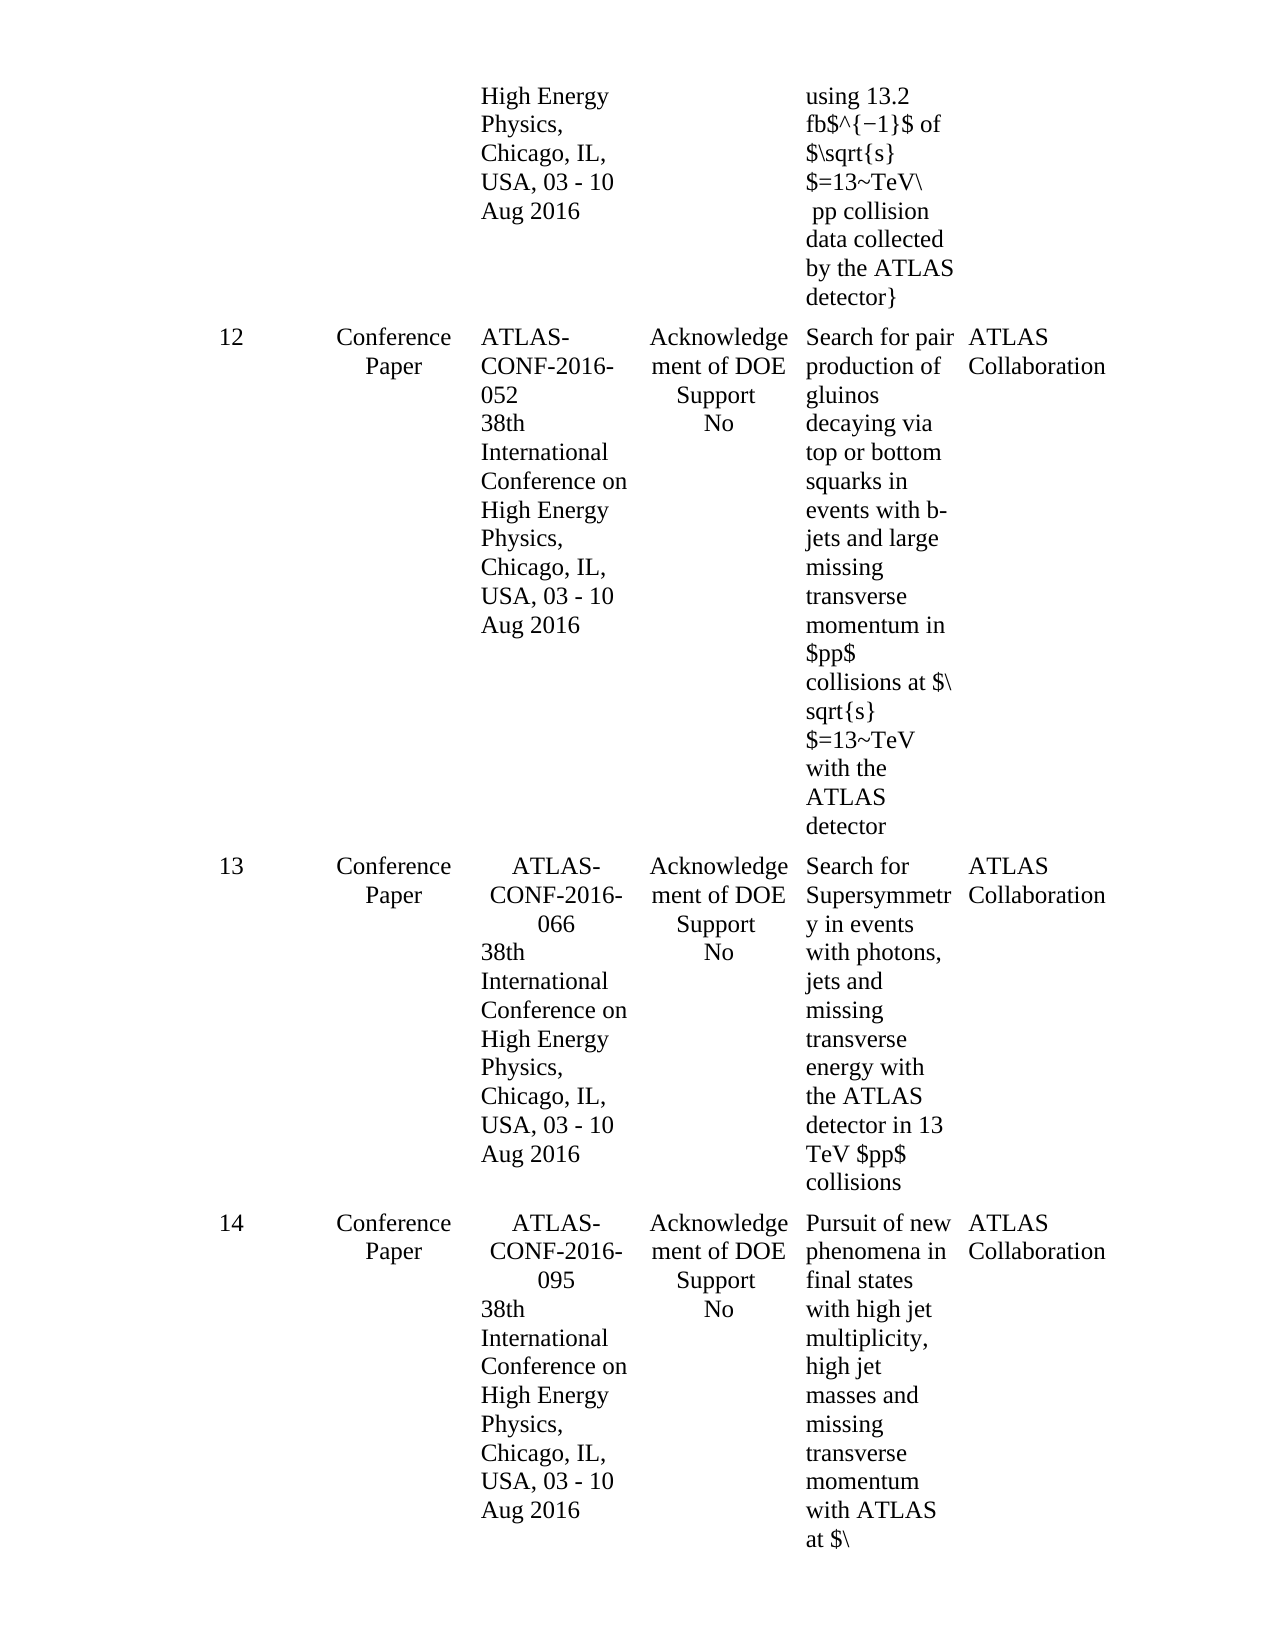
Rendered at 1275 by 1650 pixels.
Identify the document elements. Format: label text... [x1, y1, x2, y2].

table_cell ATLAS Collaboration [963, 316, 1125, 845]
table_cell Acknowledgement of DOE Support No [638, 316, 800, 845]
table_cell Acknowledgement of DOE Support No [638, 1202, 800, 1558]
table_cell Conference Paper [313, 1202, 475, 1558]
table_cell ATLAS Collaboration [963, 1202, 1125, 1558]
table_cell [313, 75, 475, 316]
table_cell 13 [150, 845, 312, 1202]
table_cell High Energy Physics, Chicago, IL, USA, 03 - 10 Aug 2016 [475, 75, 637, 316]
table_cell Search for Supersymmetry in events with photons, jets and missing transverse energy with the ATLAS detector in 13 TeV $pp$ collisions [800, 845, 962, 1202]
table_cell [963, 75, 1125, 316]
table_cell ATLAS-CONF-2016-095 38th International Conference on High Energy Physics, Chicago, IL, USA, 03 - 10 Aug 2016 [475, 1202, 637, 1558]
table_cell Search for pair production of gluinos decaying via top or bottom squarks in events with b-jets and large missing transverse momentum in $pp$ collisions at $\sqrt{s}$=13~TeV with the ATLAS detector [800, 316, 962, 845]
table_cell using 13.2 fb$^{−1}$ of $\sqrt{s}$=13~TeV\ pp collision data collected by the ATLAS detector} [800, 75, 962, 316]
table_cell ATLAS-CONF-2016-066 38th International Conference on High Energy Physics, Chicago, IL, USA, 03 - 10 Aug 2016 [475, 845, 637, 1202]
table_cell Pursuit of new phenomena in final states with high jet multiplicity, high jet masses and missing transverse momentum with ATLAS at $\ [800, 1202, 962, 1558]
table_cell Conference Paper [313, 845, 475, 1202]
table_cell 12 [150, 316, 312, 845]
table_cell ATLAS Collaboration [963, 845, 1125, 1202]
table_cell Acknowledgement of DOE Support No [638, 845, 800, 1202]
table_cell ATLAS-CONF-2016-052 38th International Conference on High Energy Physics, Chicago, IL, USA, 03 - 10 Aug 2016 [475, 316, 637, 845]
table_cell [638, 75, 800, 316]
table_cell 14 [150, 1202, 312, 1558]
table_cell [150, 75, 312, 316]
table_cell Conference Paper [313, 316, 475, 845]
